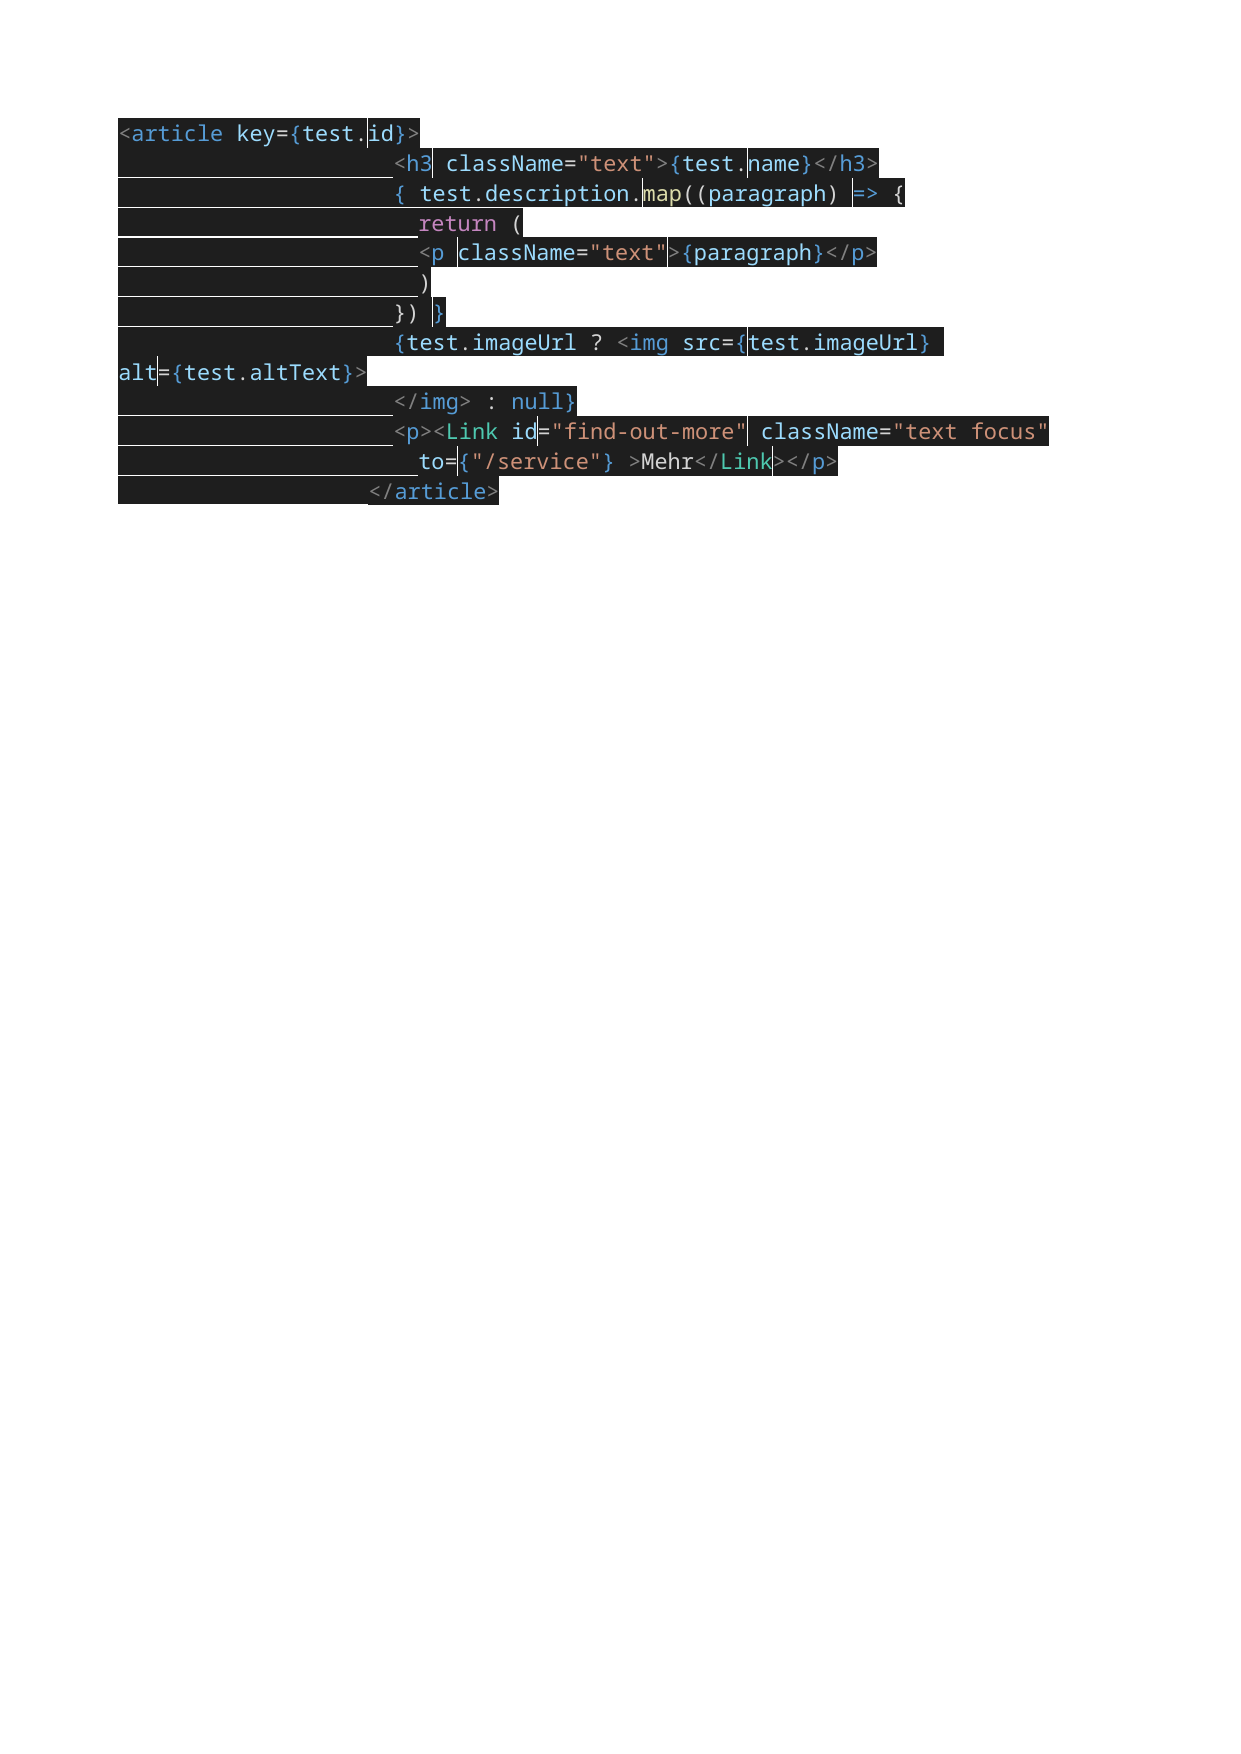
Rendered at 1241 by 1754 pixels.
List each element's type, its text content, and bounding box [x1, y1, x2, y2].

text return ( [118, 207, 1122, 237]
text <p className="text">{paragraph}</p> [118, 237, 1122, 267]
text {test.imageUrl ? <img src={test.imageUrl} alt={test.altText}> [118, 327, 1122, 386]
text <article key={test.id}> [118, 118, 1122, 148]
text ) [118, 267, 1122, 297]
text { test.description.map((paragraph) => { [118, 178, 1122, 207]
text <p><Link id="find-out-more" className="text focus" [118, 416, 1122, 446]
text <h3 className="text">{test.name}</h3> [118, 148, 1122, 178]
text </article> [118, 476, 1122, 505]
text }) } [118, 297, 1122, 327]
text </img> : null} [118, 386, 1122, 416]
text to={"/service"} >Mehr</Link></p> [118, 446, 1122, 476]
